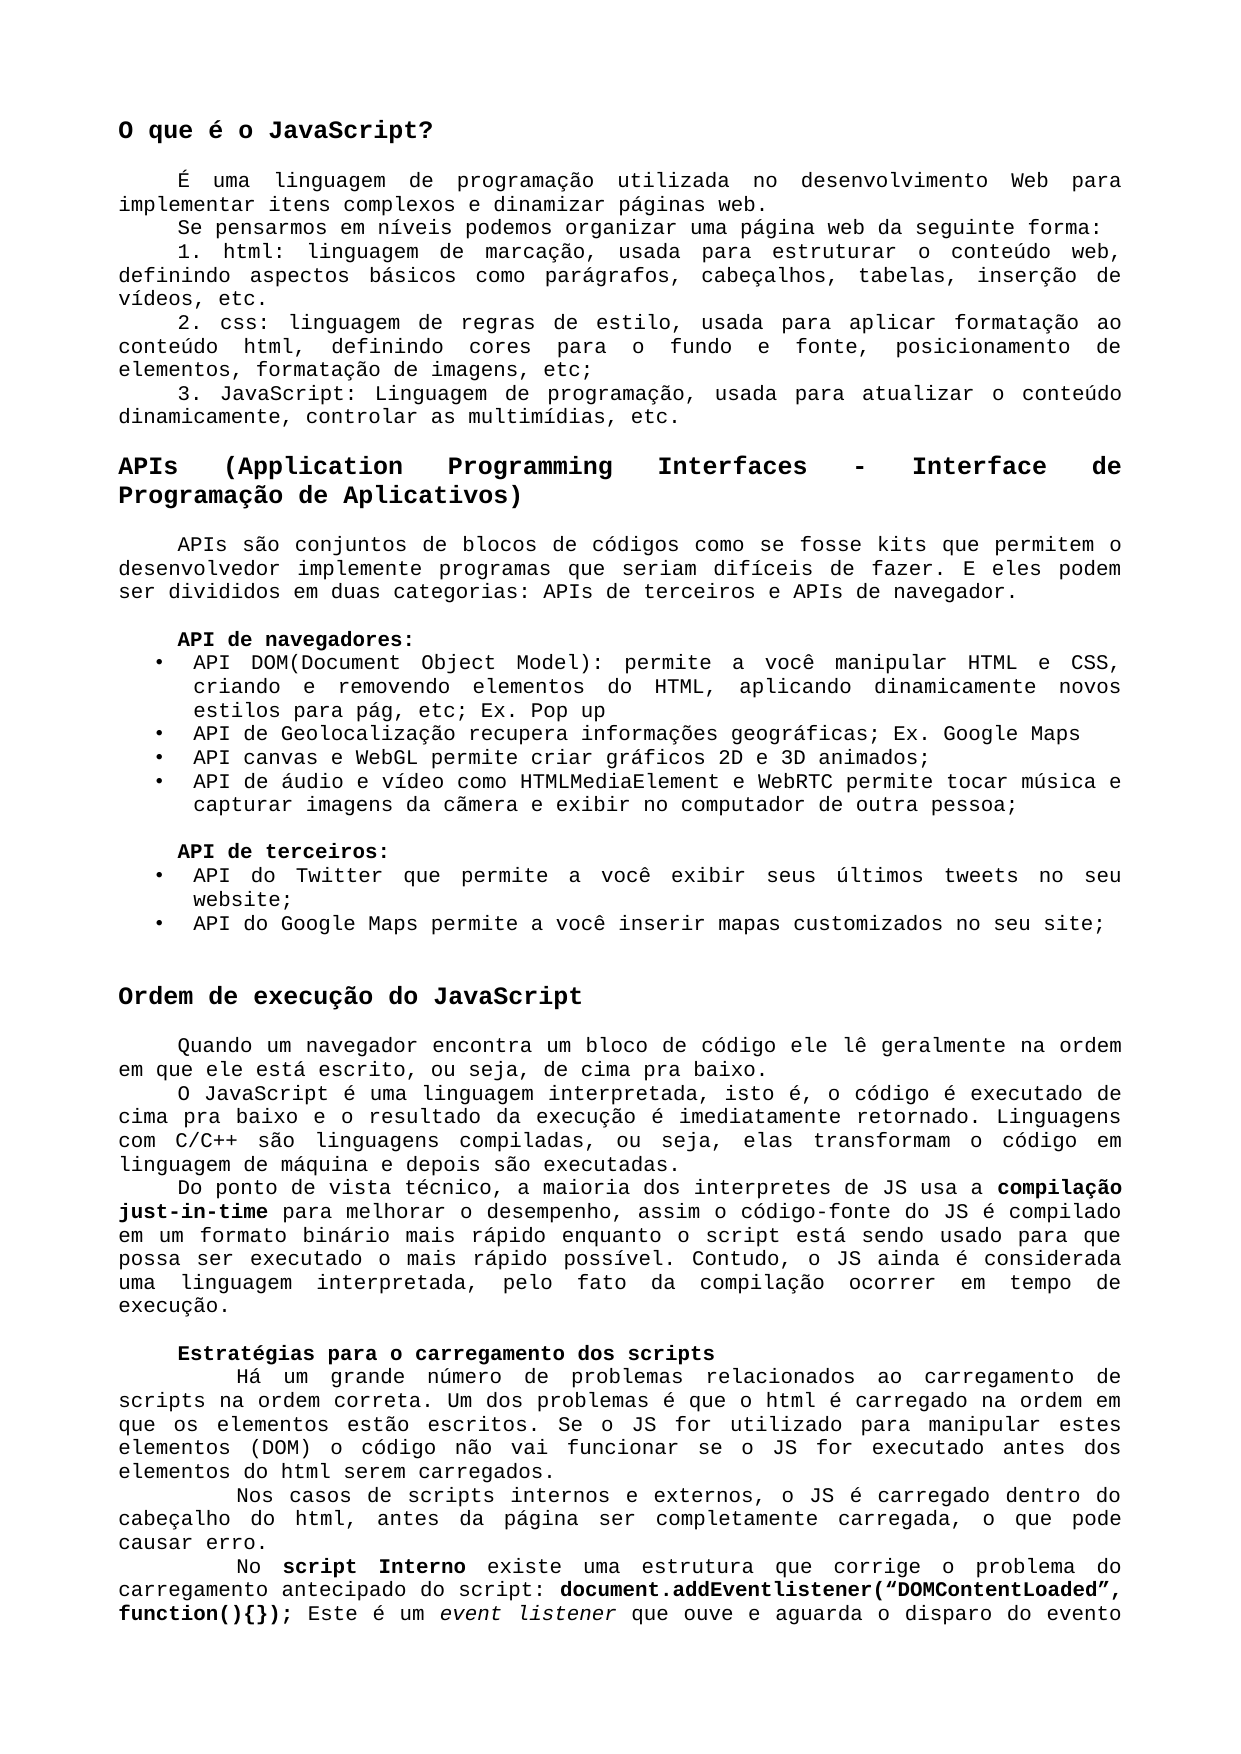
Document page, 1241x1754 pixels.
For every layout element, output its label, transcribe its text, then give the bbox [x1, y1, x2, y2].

text 2. css: linguagem de regras de estilo, usada para aplicar formatação ao conteúdo html, definindo cores para o fundo e fonte, posicionamento de elementos, formatação de imagens, etc; [118, 312, 1122, 383]
text APIs são conjuntos de blocos de códigos como se fosse kits que permitem o desenvolvedor implemente programas que seriam difíceis de fazer. E eles podem ser divididos em duas categorias: APIs de terceiros e APIs de navegador. [118, 534, 1122, 605]
text APIs (Application Programming Interfaces - Interface de Programação de Aplicativos) [118, 454, 1122, 511]
text Se pensarmos em níveis podemos organizar uma página web da seguinte forma: [118, 217, 1122, 241]
list API de Geolocalização recupera informações geográficas; Ex. Google Maps [156, 723, 1122, 747]
text 1. html: linguagem de marcação, usada para estruturar o conteúdo web, definindo aspectos básicos como parágrafos, cabeçalhos, tabelas, inserção de vídeos, etc. [118, 241, 1122, 312]
text API de navegadores: [118, 629, 1122, 652]
text No script Interno existe uma estrutura que corrige o problema do carregamento antecipado do script: document.addEventlistener(“DOMContentLoaded”, function(){}); Este é um event listener que ouve e aguarda o disparo do evento [118, 1556, 1122, 1627]
list API do Google Maps permite a você inserir mapas customizados no seu site; [156, 912, 1122, 936]
text O JavaScript é uma linguagem interpretada, isto é, o código é executado de cima pra baixo e o resultado da execução é imediatamente retornado. Linguagens com C/C++ são linguagens compiladas, ou seja, elas transformam o código em linguagem de máquina e depois são executadas. [118, 1083, 1122, 1177]
text Quando um navegador encontra um bloco de código ele lê geralmente na ordem em que ele está escrito, ou seja, de cima pra baixo. [118, 1035, 1122, 1083]
text É uma linguagem de programação utilizada no desenvolvimento Web para implementar itens complexos e dinamizar páginas web. [118, 170, 1122, 217]
text API de terceiros: [118, 842, 1122, 865]
list API canvas e WebGL permite criar gráficos 2D e 3D animados; [156, 747, 1122, 771]
text Estratégias para o carregamento dos scripts [118, 1343, 1122, 1366]
list API do Twitter que permite a você exibir seus últimos tweets no seu website; [156, 865, 1122, 912]
list API DOM(Document Object Model): permite a você manipular HTML e CSS, criando e removendo elementos do HTML, aplicando dinamicamente novos estilos para pág, etc; Ex. Pop up [156, 652, 1122, 723]
list API de áudio e vídeo como HTMLMediaElement e WebRTC permite tocar música e capturar imagens da cãmera e exibir no computador de outra pessoa; [156, 771, 1122, 818]
text 3. JavaScript: Linguagem de programação, usada para atualizar o conteúdo dinamicamente, controlar as multimídias, etc. [118, 383, 1122, 430]
text Ordem de execução do JavaScript [118, 983, 1122, 1012]
text Do ponto de vista técnico, a maioria dos interpretes de JS usa a compilação just-in-time para melhorar o desempenho, assim o código-fonte do JS é compilado em um formato binário mais rápido enquanto o script está sendo usado para que possa ser executado o mais rápido possível. Contudo, o JS ainda é considerada uma linguagem interpretada, pelo fato da compilação ocorrer em tempo de execução. [118, 1177, 1122, 1319]
text Nos casos de scripts internos e externos, o JS é carregado dentro do cabeçalho do html, antes da página ser completamente carregada, o que pode causar erro. [118, 1485, 1122, 1556]
text O que é o JavaScript? [118, 118, 1122, 146]
text Há um grande número de problemas relacionados ao carregamento de scripts na ordem correta. Um dos problemas é que o html é carregado na ordem em que os elementos estão escritos. Se o JS for utilizado para manipular estes elementos (DOM) o código não vai funcionar se o JS for executado antes dos elementos do html serem carregados. [118, 1366, 1122, 1485]
